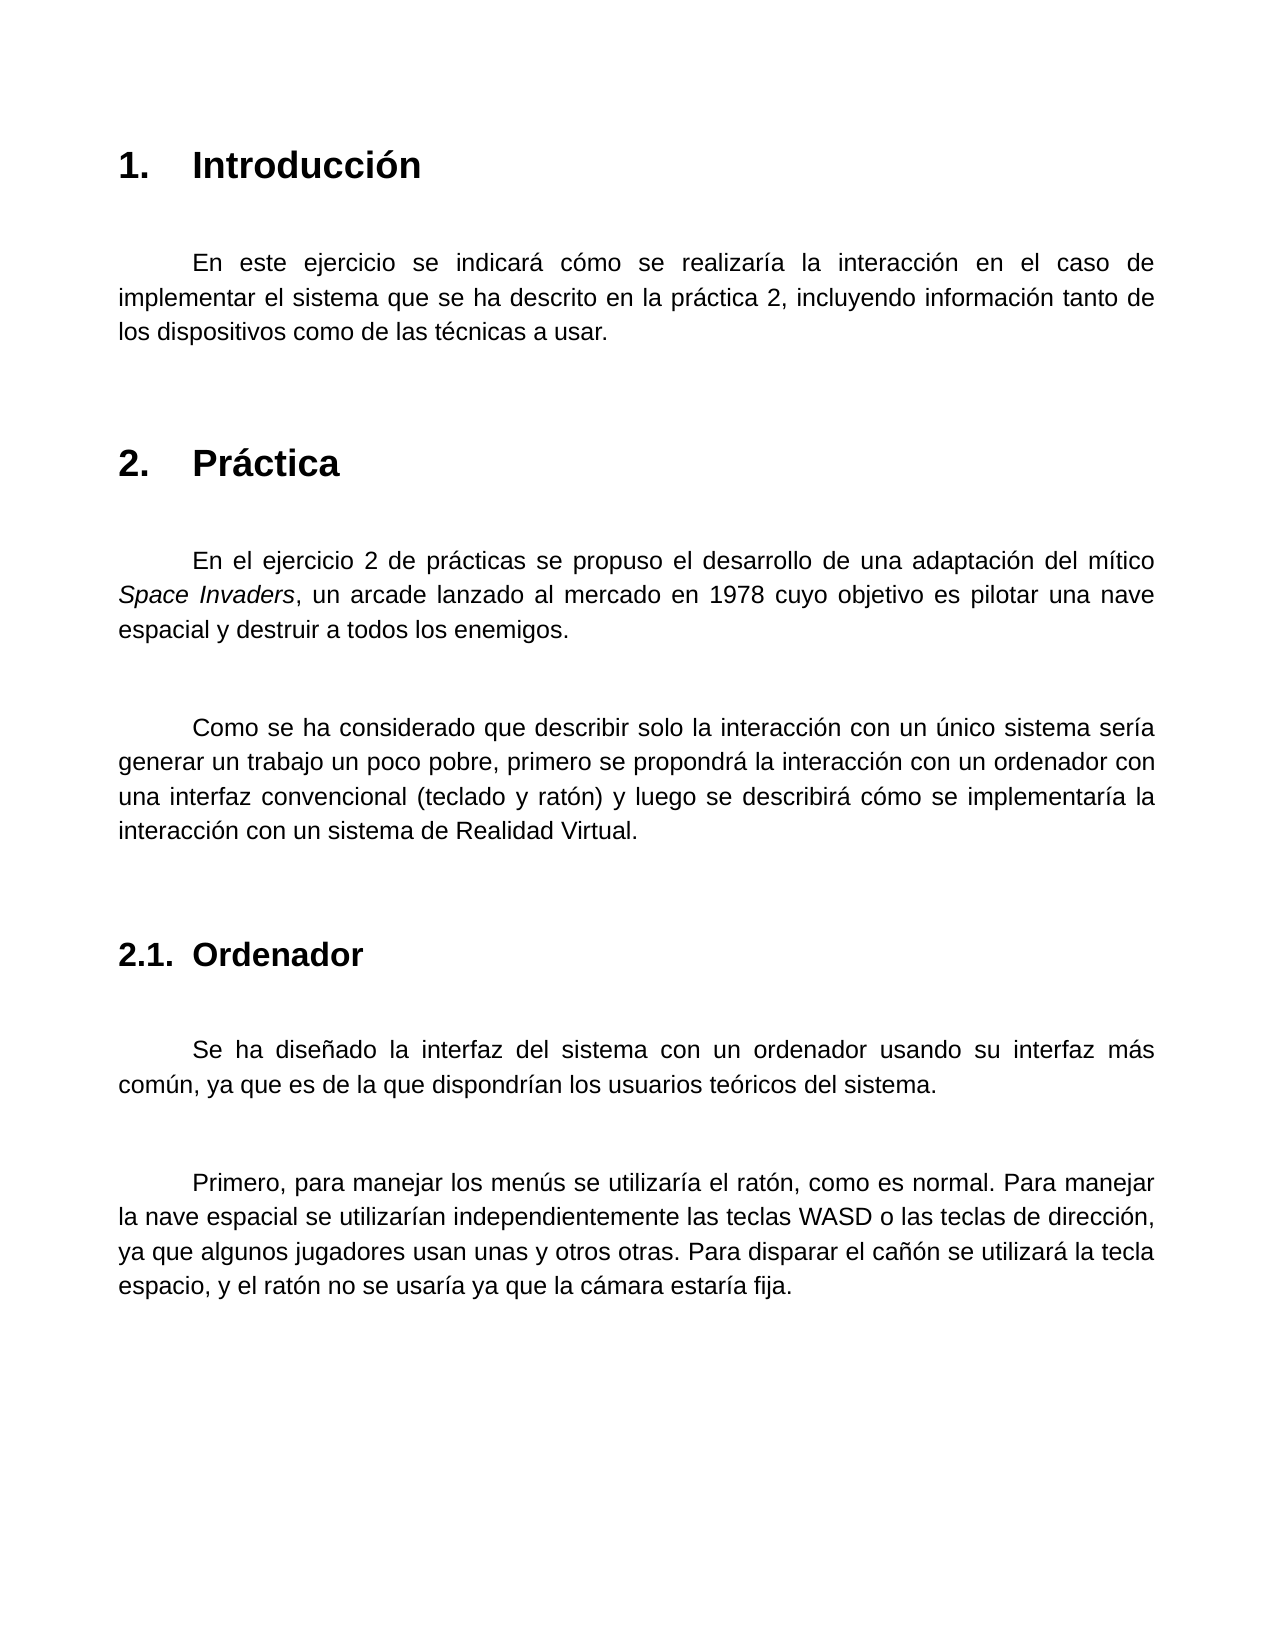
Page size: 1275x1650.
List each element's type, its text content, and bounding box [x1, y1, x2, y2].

text Primero, para manejar los menús se utilizaría el ratón, como es normal. Para manejar la nave espacial se utilizarían independientemente las teclas WASD o las teclas de dirección, ya que algunos jugadores usan unas y otros otras. Para disparar el cañón se utilizará la tecla espacio, y el ratón no se usaría ya que la cámara estaría fija. [118, 1168, 1157, 1300]
text En este ejercicio se indicará cómo se realizaría la interacción en el caso de implementar el sistema que se ha descrito en la práctica 2, incluyendo información tanto de los dispositivos como de las técnicas a usar. [118, 248, 1157, 346]
subtitle 2.1. Ordenador [118, 935, 1157, 974]
subtitle 2. Práctica [118, 440, 1157, 484]
text En el ejercicio 2 de prácticas se propuso el desarrollo de una adaptación del mítico Space Invaders, un arcade lanzado al mercado en 1978 cuyo objetivo es pilotar una nave espacial y destruir a todos los enemigos. [118, 546, 1157, 643]
text Como se ha considerado que describir solo la interacción con un único sistema sería generar un trabajo un poco pobre, primero se propondrá la interacción con un ordenador con una interfaz convencional (teclado y ratón) y luego se describirá cómo se implementaría la interacción con un sistema de Realidad Virtual. [118, 713, 1157, 845]
text Se ha diseñado la interfaz del sistema con un ordenador usando su interfaz más común, ya que es de la que dispondrían los usuarios teóricos del sistema. [118, 1035, 1157, 1098]
subtitle 1. Introducción [118, 143, 1157, 187]
